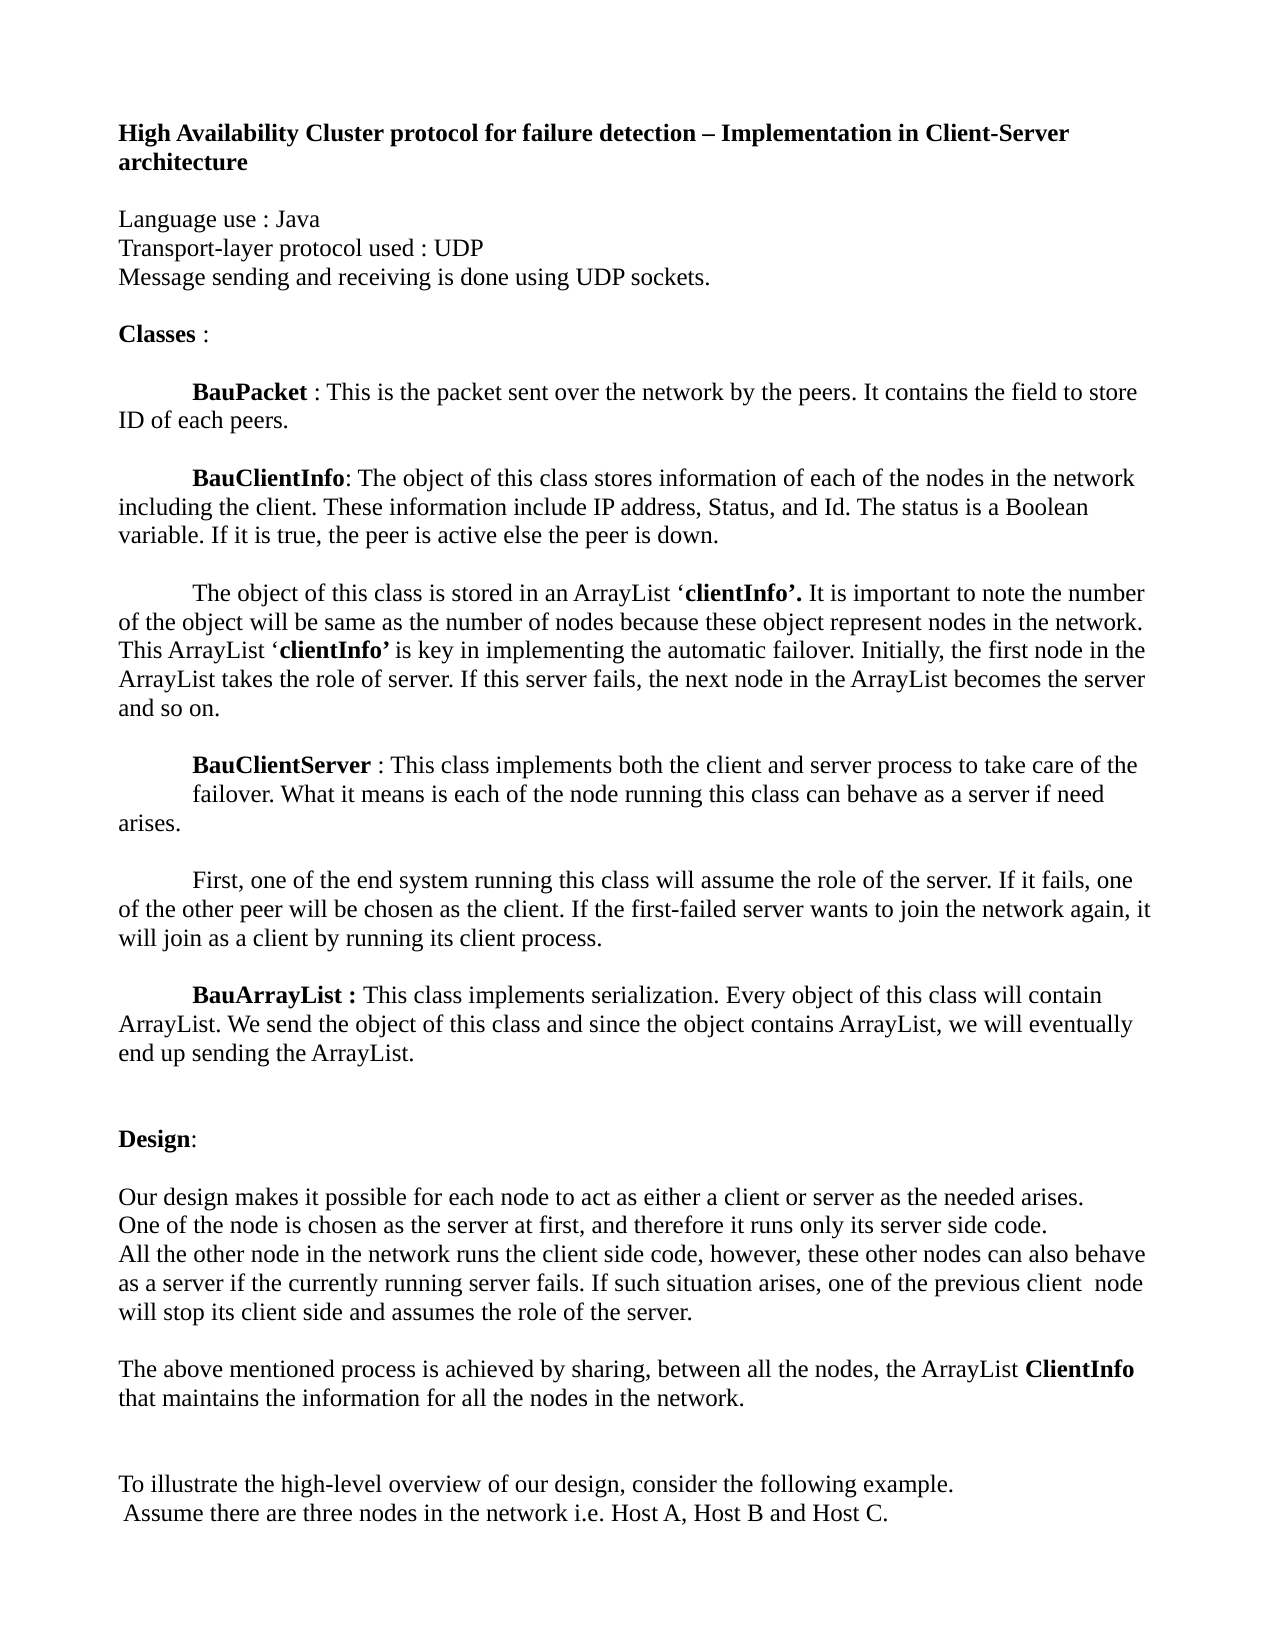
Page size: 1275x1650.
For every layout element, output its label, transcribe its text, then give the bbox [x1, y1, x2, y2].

text All the other node in the network runs the client side code, however, these other nodes can also behave as a server if the currently running server fails. If such situation arises, one of the previous client node will stop its client side and assumes the role of the server. [118, 1239, 1157, 1326]
text Classes : [118, 319, 1157, 348]
text Language use : Java [118, 204, 1157, 233]
text BauPacket : This is the packet sent over the network by the peers. It contains the field to store ID of each peers. [118, 377, 1157, 434]
text High Availability Cluster protocol for failure detection – Implementation in Client-Server architecture [118, 118, 1157, 176]
text The above mentioned process is achieved by sharing, between all the nodes, the ArrayList ClientInfo that maintains the information for all the nodes in the network. [118, 1354, 1157, 1412]
text Message sending and receiving is done using UDP sockets. [118, 262, 1157, 291]
text To illustrate the high-level overview of our design, consider the following example. [118, 1469, 1157, 1498]
text Our design makes it possible for each node to act as either a client or server as the needed arises. [118, 1182, 1157, 1211]
text Transport-layer protocol used : UDP [118, 233, 1157, 262]
text First, one of the end system running this class will assume the role of the server. If it fails, one of the other peer will be chosen as the client. If the first-failed server wants to join the network again, it will join as a client by running its client process. [118, 866, 1157, 952]
text Design: [118, 1124, 1157, 1153]
text BauClientServer : This class implements both the client and server process to take care of the failover. What it means is each of the node running this class can behave as a server if need arises. [118, 751, 1157, 837]
text The object of this class is stored in an ArrayList ‘clientInfo’. It is important to note the number of the object will be same as the number of nodes because these object represent nodes in the network. This ArrayList ‘clientInfo’ is key in implementing the automatic failover. Initially, the first node in the ArrayList takes the role of server. If this server fails, the next node in the ArrayList becomes the server and so on. [118, 578, 1157, 722]
text One of the node is chosen as the server at first, and therefore it runs only its server side code. [118, 1211, 1157, 1239]
text BauClientInfo: The object of this class stores information of each of the nodes in the network including the client. These information include IP address, Status, and Id. The status is a Boolean variable. If it is true, the peer is active else the peer is down. [118, 463, 1157, 549]
text BauArrayList : This class implements serialization. Every object of this class will contain ArrayList. We send the object of this class and since the object contains ArrayList, we will eventually end up sending the ArrayList. [118, 981, 1157, 1067]
text Assume there are three nodes in the network i.e. Host A, Host B and Host C. [118, 1498, 1157, 1527]
